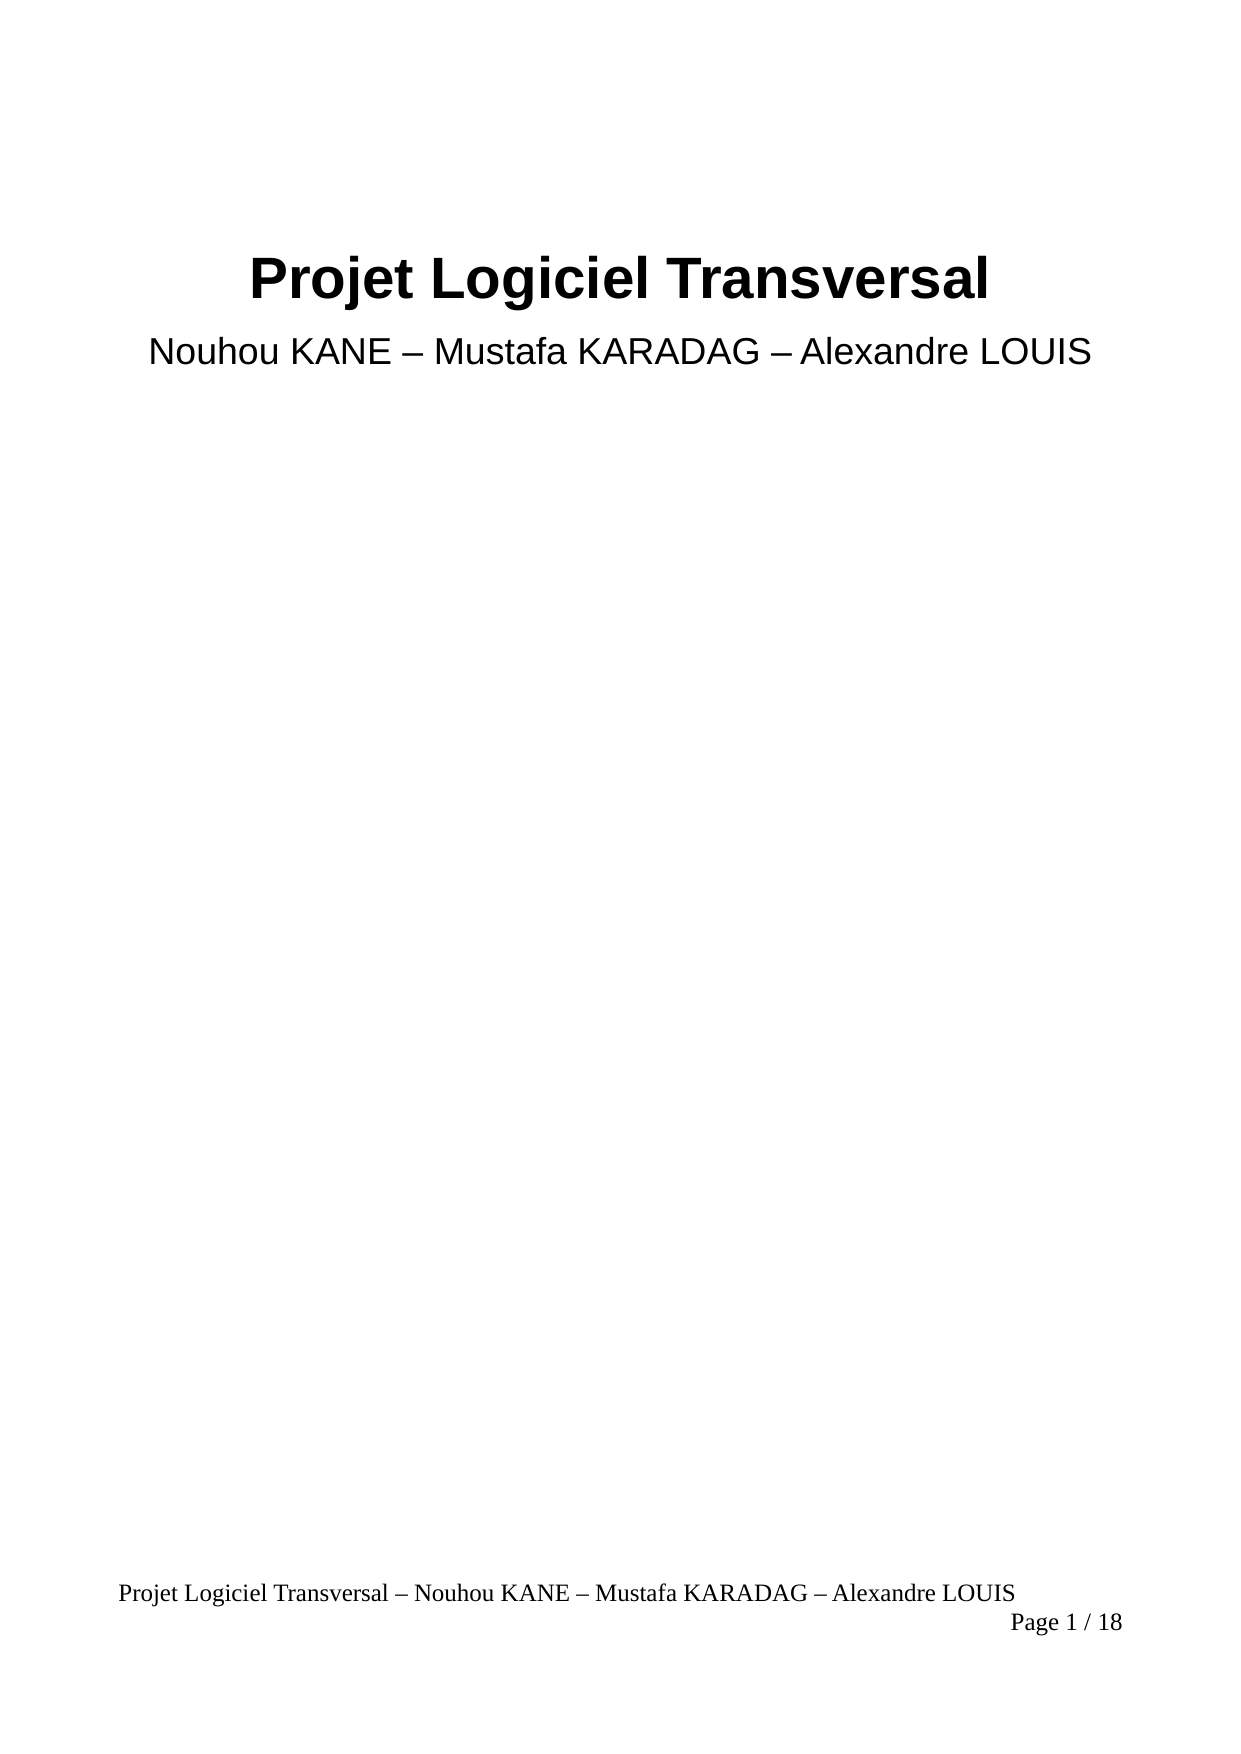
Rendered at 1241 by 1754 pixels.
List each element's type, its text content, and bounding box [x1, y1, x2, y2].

text Projet Logiciel Transversal [118, 244, 1122, 311]
text Nouhou KANE – Mustafa KARADAG – Alexandre LOUIS [118, 329, 1122, 373]
